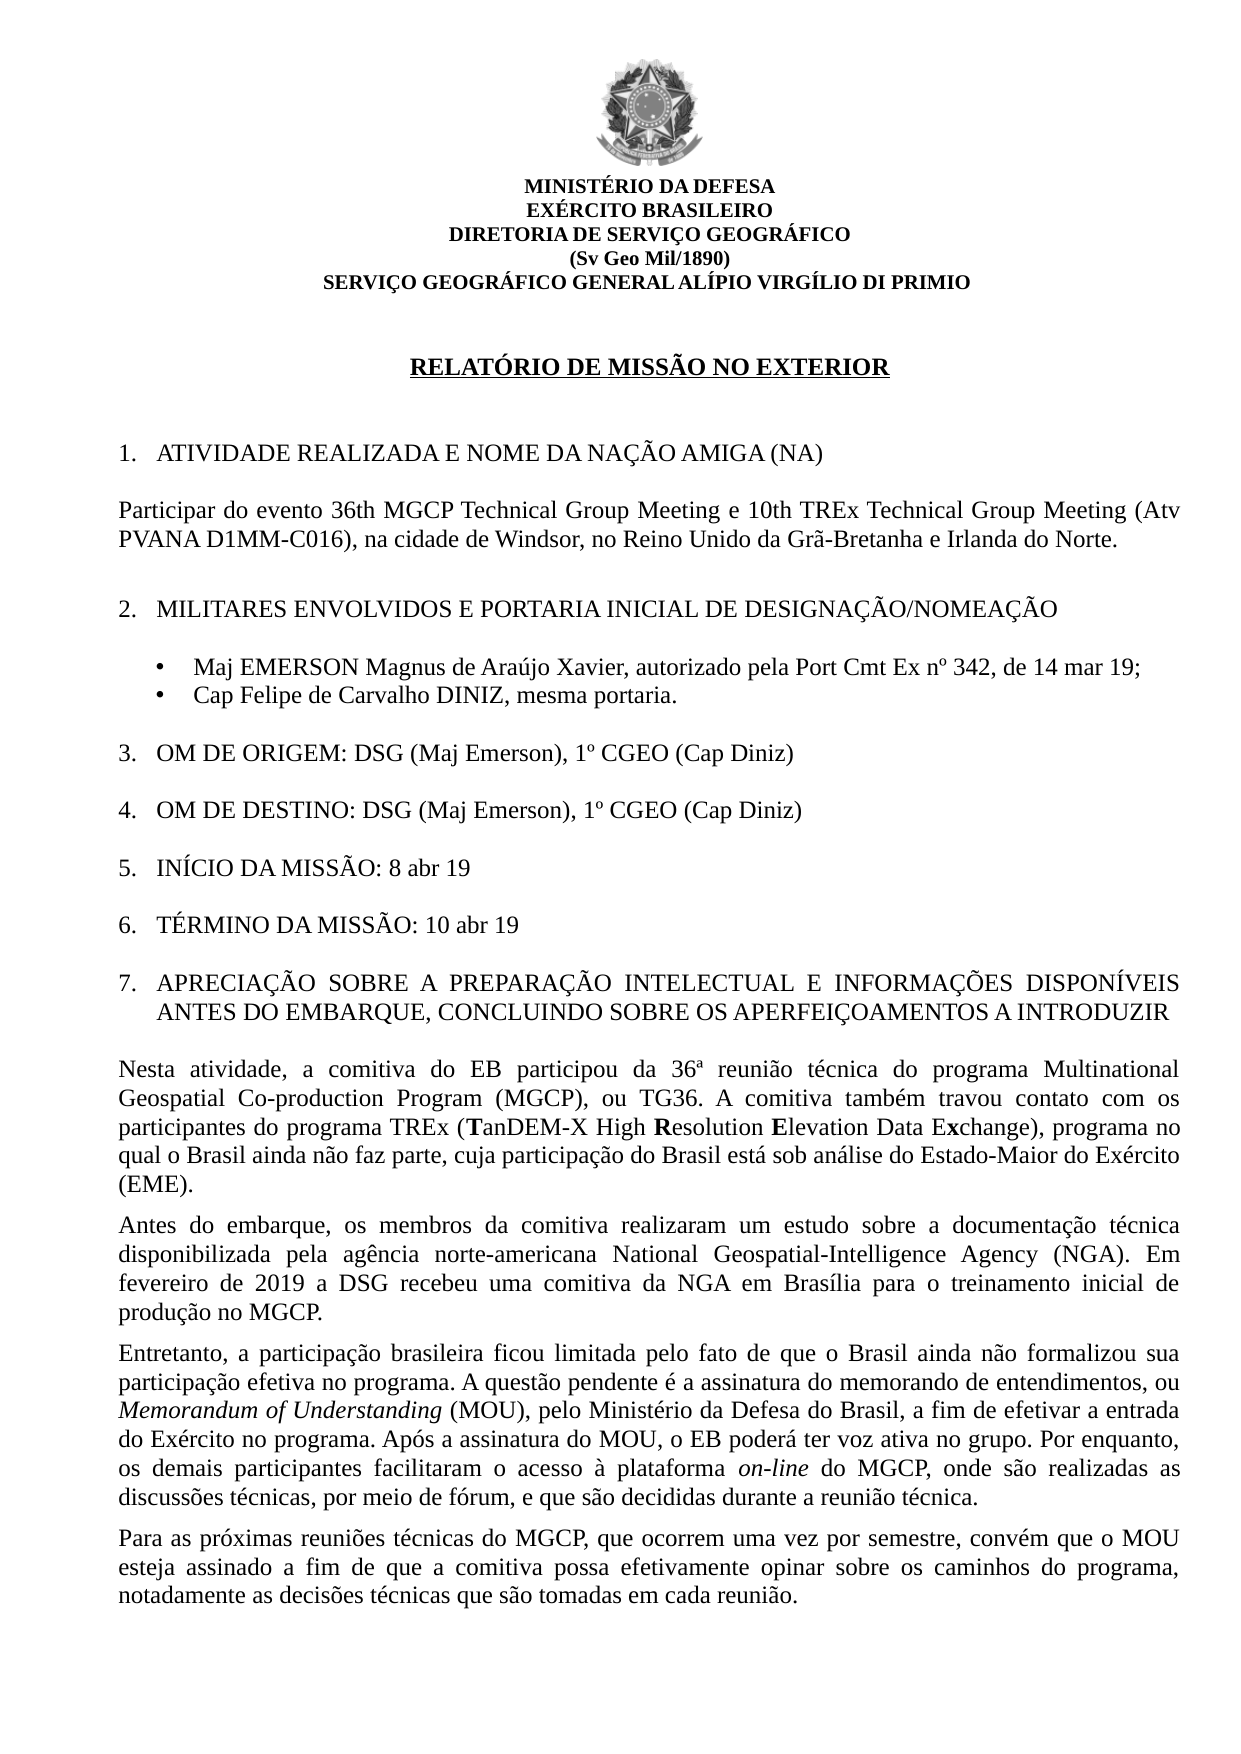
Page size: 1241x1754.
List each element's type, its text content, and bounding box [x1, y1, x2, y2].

text DIRETORIA DE SERVIÇO GEOGRÁFICO [118, 222, 1181, 246]
text (Sv Geo Mil/1890) [118, 246, 1181, 270]
text Participar do evento 36th MGCP Technical Group Meeting e 10th TREx Technical Group Meeting (Atv PVANA D1MM-C016), na cidade de Windsor, no Reino Unido da Grã-Bretanha e Irlanda do Norte. [118, 496, 1181, 553]
list OM DE ORIGEM: DSG (Maj Emerson), 1º CGEO (Cap Diniz) [118, 738, 1181, 767]
text MINISTÉRIO DA DEFESA [118, 174, 1181, 198]
list OM DE DESTINO: DSG (Maj Emerson), 1º CGEO (Cap Diniz) [118, 796, 1181, 824]
picture [596, 59, 703, 166]
text RELATÓRIO DE MISSÃO NO EXTERIOR [118, 352, 1181, 381]
list APRECIAÇÃO SOBRE A PREPARAÇÃO INTELECTUAL E INFORMAÇÕES DISPONÍVEIS ANTES DO EMBARQUE, CONCLUINDO SOBRE OS APERFEIÇOAMENTOS A INTRODUZIR [118, 968, 1181, 1026]
list MILITARES ENVOLVIDOS E PORTARIA INICIAL DE DESIGNAÇÃO/NOMEAÇÃO [118, 594, 1181, 623]
text EXÉRCITO BRASILEIRO [118, 198, 1181, 222]
text Entretanto, a participação brasileira ficou limitada pelo fato de que o Brasil ainda não formalizou sua participação efetiva no programa. A questão pendente é a assinatura do memorando de entendimentos, ou Memorandum of Understanding (MOU), pelo Ministério da Defesa do Brasil, a fim de efetivar a entrada do Exército no programa. Após a assinatura do MOU, o EB poderá ter voz ativa no grupo. Por enquanto, os demais participantes facilitaram o acesso à plataforma on-line do MGCP, onde são realizadas as discussões técnicas, por meio de fórum, e que são decididas durante a reunião técnica. [118, 1338, 1181, 1511]
list Maj EMERSON Magnus de Araújo Xavier, autorizado pela Port Cmt Ex nº 342, de 14 mar 19; [156, 652, 1181, 681]
list TÉRMINO DA MISSÃO: 10 abr 19 [118, 911, 1181, 939]
list INÍCIO DA MISSÃO: 8 abr 19 [118, 853, 1181, 882]
text Nesta atividade, a comitiva do EB participou da 36ª reunião técnica do programa Multinational Geospatial Co-production Program (MGCP), ou TG36. A comitiva também travou contato com os participantes do programa TREx (TanDEM-X High Resolution Elevation Data Exchange), programa no qual o Brasil ainda não faz parte, cuja participação do Brasil está sob análise do Estado-Maior do Exército (EME). [118, 1054, 1181, 1198]
text Antes do embarque, os membros da comitiva realizaram um estudo sobre a documentação técnica disponibilizada pela agência norte-americana National Geospatial-Intelligence Agency (NGA). Em fevereiro de 2019 a DSG recebeu uma comitiva da NGA em Brasília para o treinamento inicial de produção no MGCP. [118, 1211, 1181, 1326]
text Para as próximas reuniões técnicas do MGCP, que ocorrem uma vez por semestre, convém que o MOU esteja assinado a fim de que a comitiva possa efetivamente opinar sobre os caminhos do programa, notadamente as decisões técnicas que são tomadas em cada reunião. [118, 1523, 1181, 1609]
list ATIVIDADE REALIZADA E NOME DA NAÇÃO AMIGA (NA) [118, 438, 1181, 467]
text SERVIÇO GEOGRÁFICO GENERAL ALÍPIO VIRGÍLIO DI PRIMIO [118, 270, 1181, 294]
list Cap Felipe de Carvalho DINIZ, mesma portaria. [156, 681, 1181, 709]
